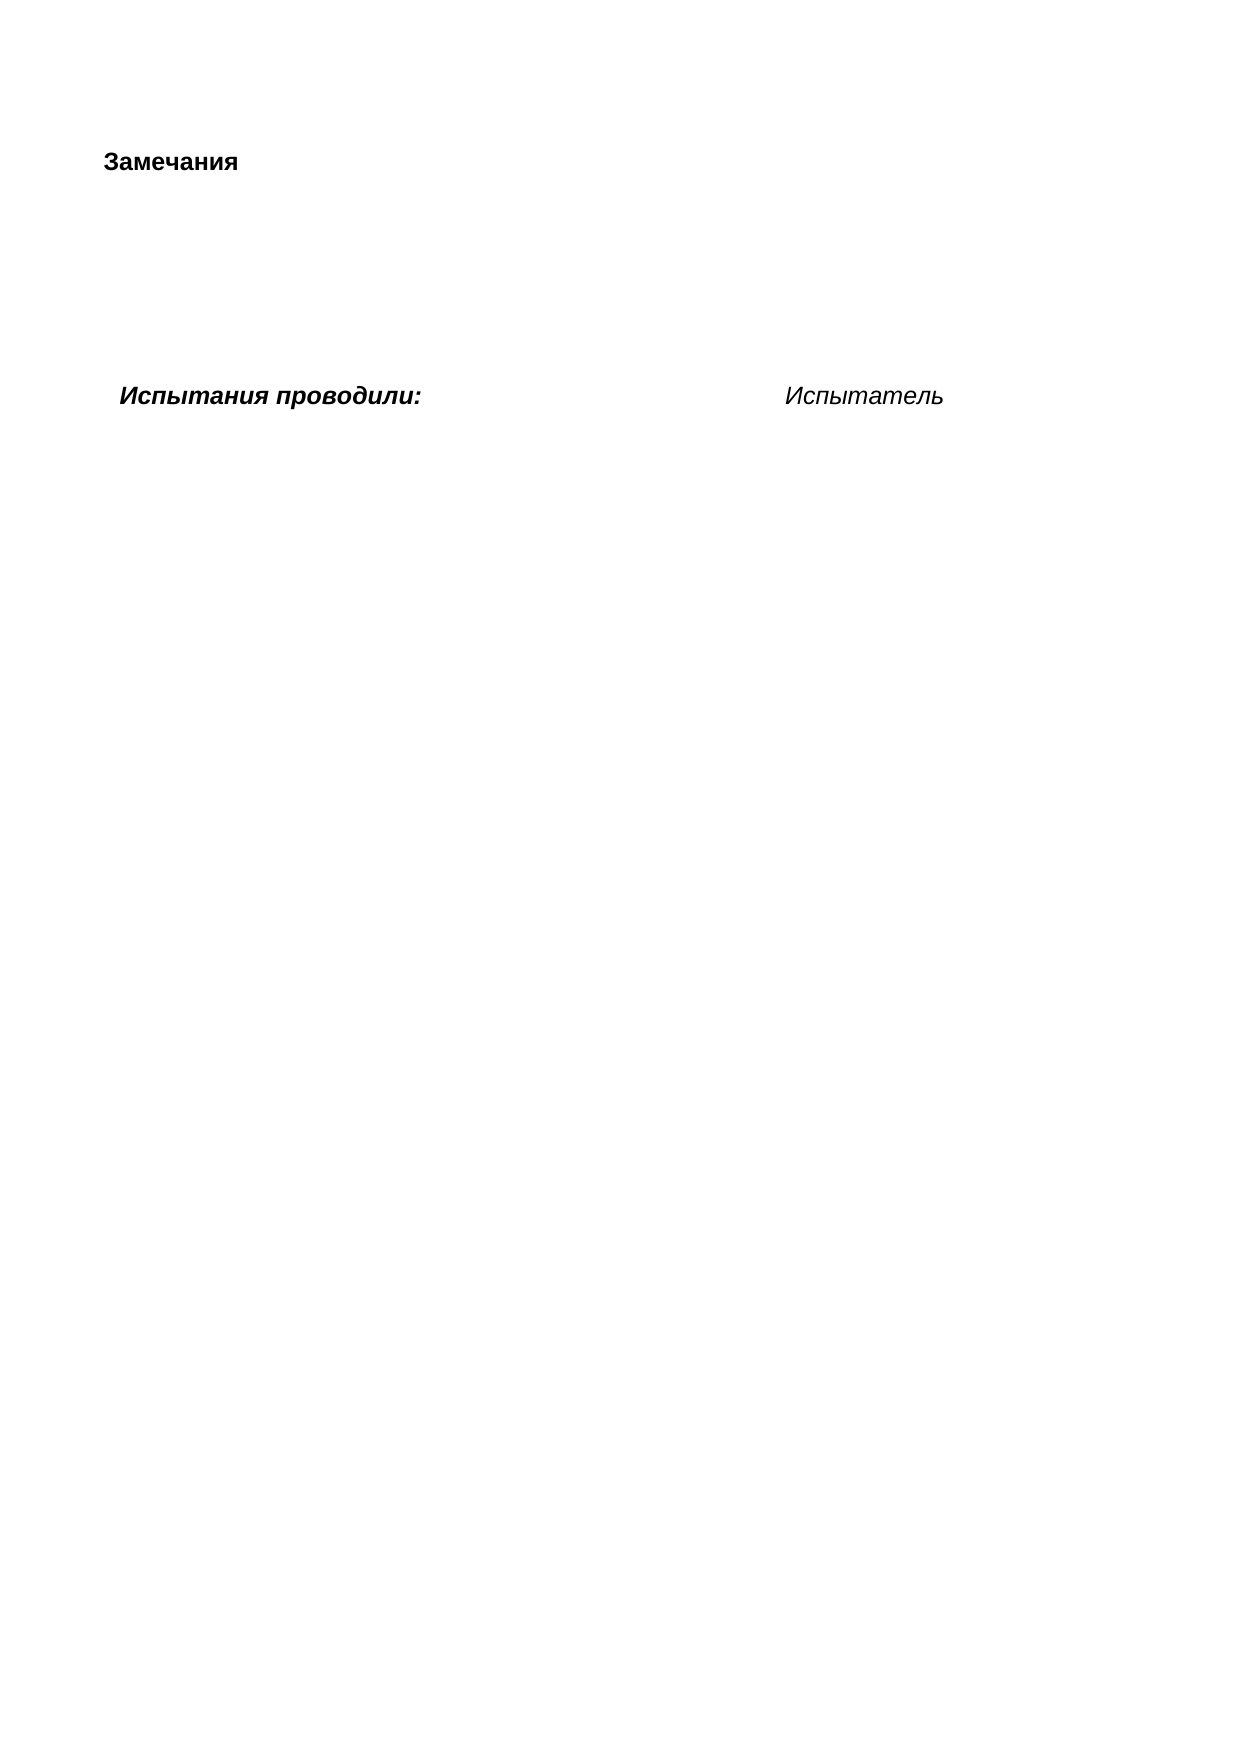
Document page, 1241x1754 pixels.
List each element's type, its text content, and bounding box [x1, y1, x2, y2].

text Замечания [29, 146, 1174, 176]
text Испытания проводили: Испытатель [44, 381, 1174, 410]
